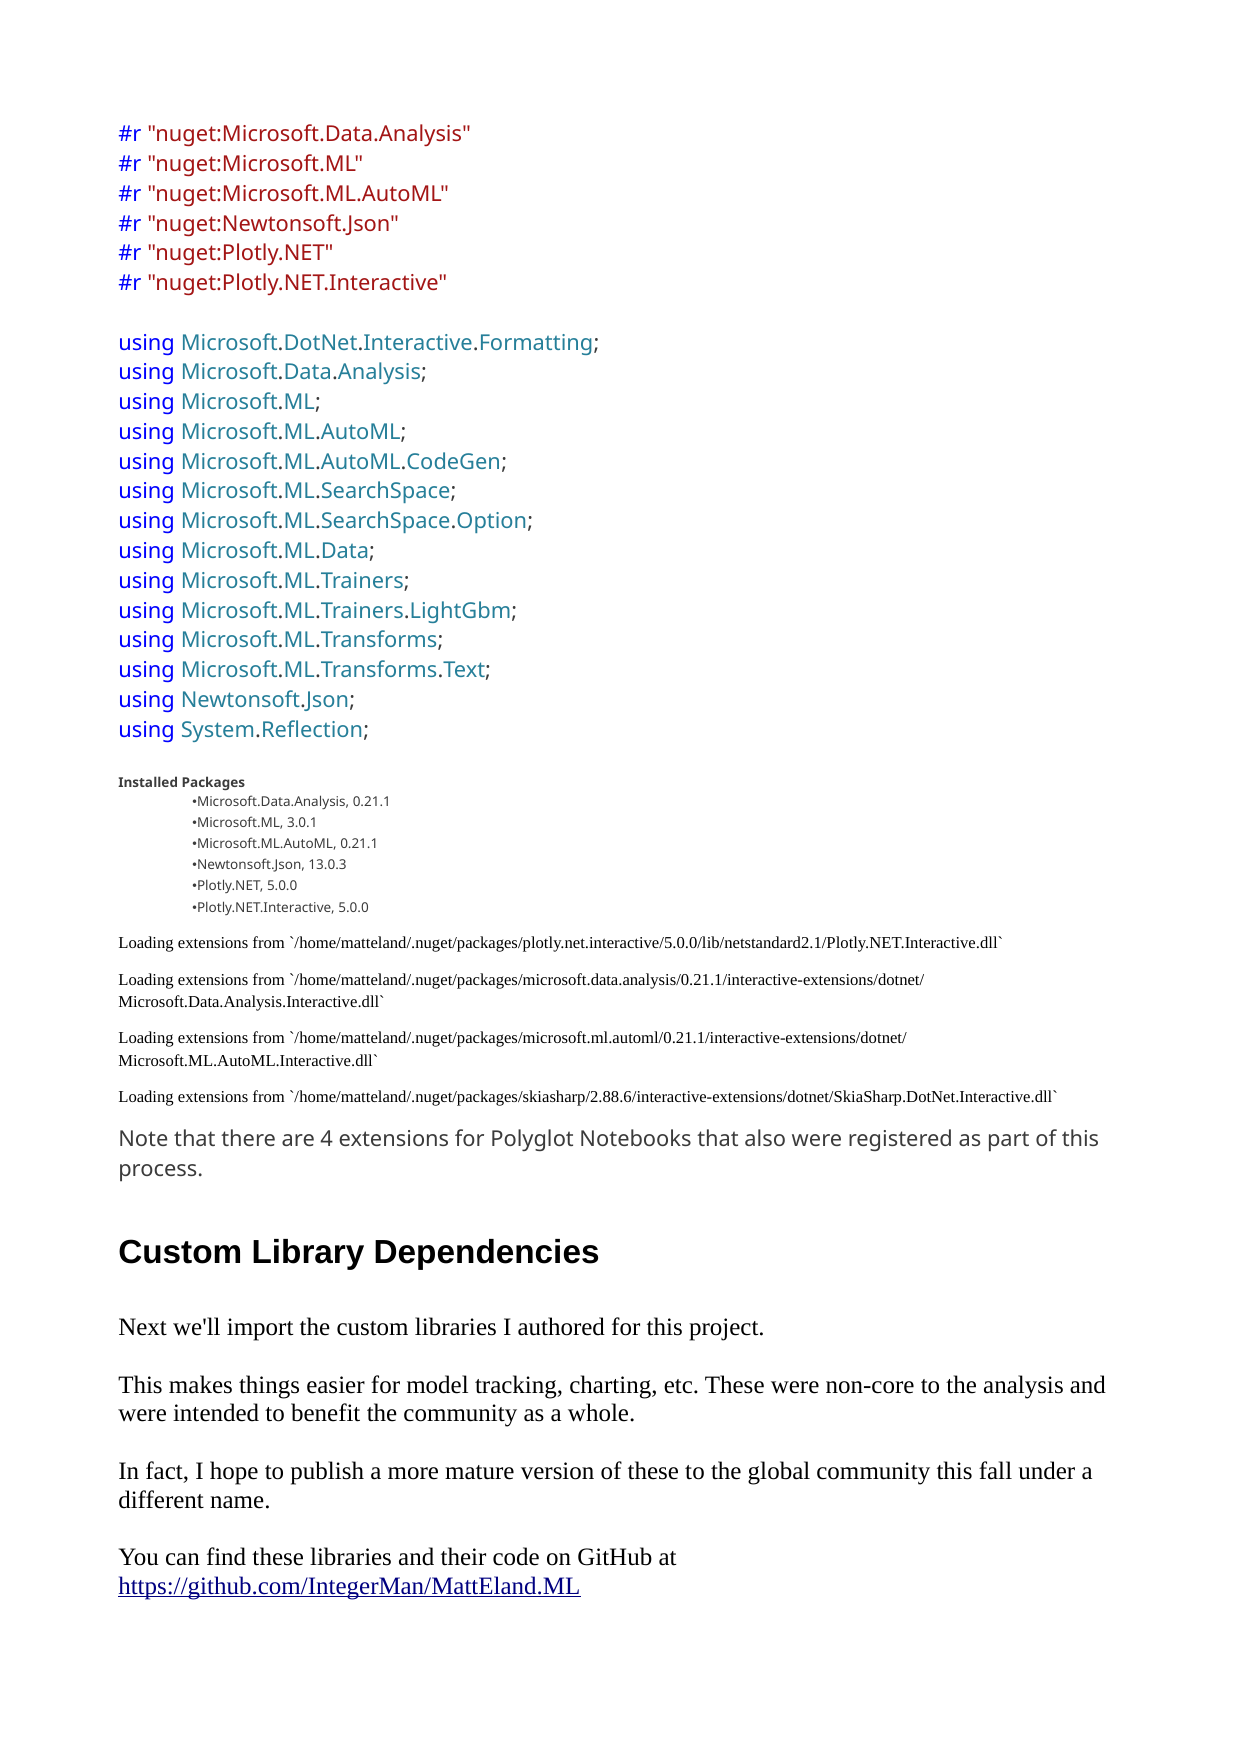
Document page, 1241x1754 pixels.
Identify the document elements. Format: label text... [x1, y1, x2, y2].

text Loading extensions from `/home/matteland/.nuget/packages/microsoft.data.analysis/0.21.1/interactive-extensions/dotnet/Microsoft.Data.Analysis.Interactive.dll` [118, 970, 1122, 1011]
text #r "nuget:Newtonsoft.Json" [118, 207, 1122, 237]
text using Microsoft.ML.SearchSpace; [118, 476, 1122, 505]
text using Microsoft.ML.Data; [118, 535, 1122, 565]
list Microsoft.Data.Analysis, 0.21.1 [118, 792, 1122, 810]
text You can find these libraries and their code on GitHub at https://github.com/IntegerMan/MattEland.ML [118, 1542, 1122, 1600]
text This makes things easier for model tracking, charting, etc. These were non-core to the analysis and were intended to benefit the community as a whole. [118, 1370, 1122, 1427]
text Loading extensions from `/home/matteland/.nuget/packages/skiasharp/2.88.6/interactive-extensions/dotnet/SkiaSharp.DotNet.Interactive.dll` [118, 1087, 1122, 1106]
list Plotly.NET, 5.0.0 [118, 876, 1122, 895]
text Installed Packages [118, 773, 1122, 792]
text using Microsoft.ML.Transforms; [118, 624, 1122, 654]
list Microsoft.ML, 3.0.1 [118, 813, 1122, 831]
text using Microsoft.ML.AutoML.CodeGen; [118, 446, 1122, 476]
list Plotly.NET.Interactive, 5.0.0 [118, 897, 1122, 916]
text using Microsoft.ML.SearchSpace.Option; [118, 505, 1122, 535]
text Note that there are 4 extensions for Polyglot Notebooks that also were registered as part of this process. [118, 1123, 1122, 1183]
text using Microsoft.ML.Trainers; [118, 565, 1122, 595]
text using Microsoft.DotNet.Interactive.Formatting; [118, 327, 1122, 356]
text Loading extensions from `/home/matteland/.nuget/packages/plotly.net.interactive/5.0.0/lib/netstandard2.1/Plotly.NET.Interactive.dll` [118, 933, 1122, 952]
text #r "nuget:Microsoft.Data.Analysis" [118, 118, 1122, 148]
text In fact, I hope to publish a more mature version of these to the global community this fall under a different name. [118, 1456, 1122, 1513]
text Next we'll import the custom libraries I authored for this project. [118, 1312, 1122, 1341]
text #r "nuget:Microsoft.ML" [118, 148, 1122, 178]
text using Microsoft.ML.Trainers.LightGbm; [118, 595, 1122, 624]
text #r "nuget:Plotly.NET.Interactive" [118, 267, 1122, 297]
list Microsoft.ML.AutoML, 0.21.1 [118, 834, 1122, 852]
text #r "nuget:Microsoft.ML.AutoML" [118, 178, 1122, 207]
text using Microsoft.ML.AutoML; [118, 416, 1122, 446]
text using System.Reflection; [118, 714, 1122, 744]
text using Microsoft.ML.Transforms.Text; [118, 654, 1122, 684]
text Loading extensions from `/home/matteland/.nuget/packages/microsoft.ml.automl/0.21.1/interactive-extensions/dotnet/Microsoft.ML.AutoML.Interactive.dll` [118, 1028, 1122, 1069]
text #r "nuget:Plotly.NET" [118, 237, 1122, 267]
subtitle Custom Library Dependencies [118, 1233, 1122, 1271]
text using Newtonsoft.Json; [118, 684, 1122, 714]
text using Microsoft.ML; [118, 386, 1122, 416]
text using Microsoft.Data.Analysis; [118, 356, 1122, 386]
list Newtonsoft.Json, 13.0.3 [118, 855, 1122, 874]
